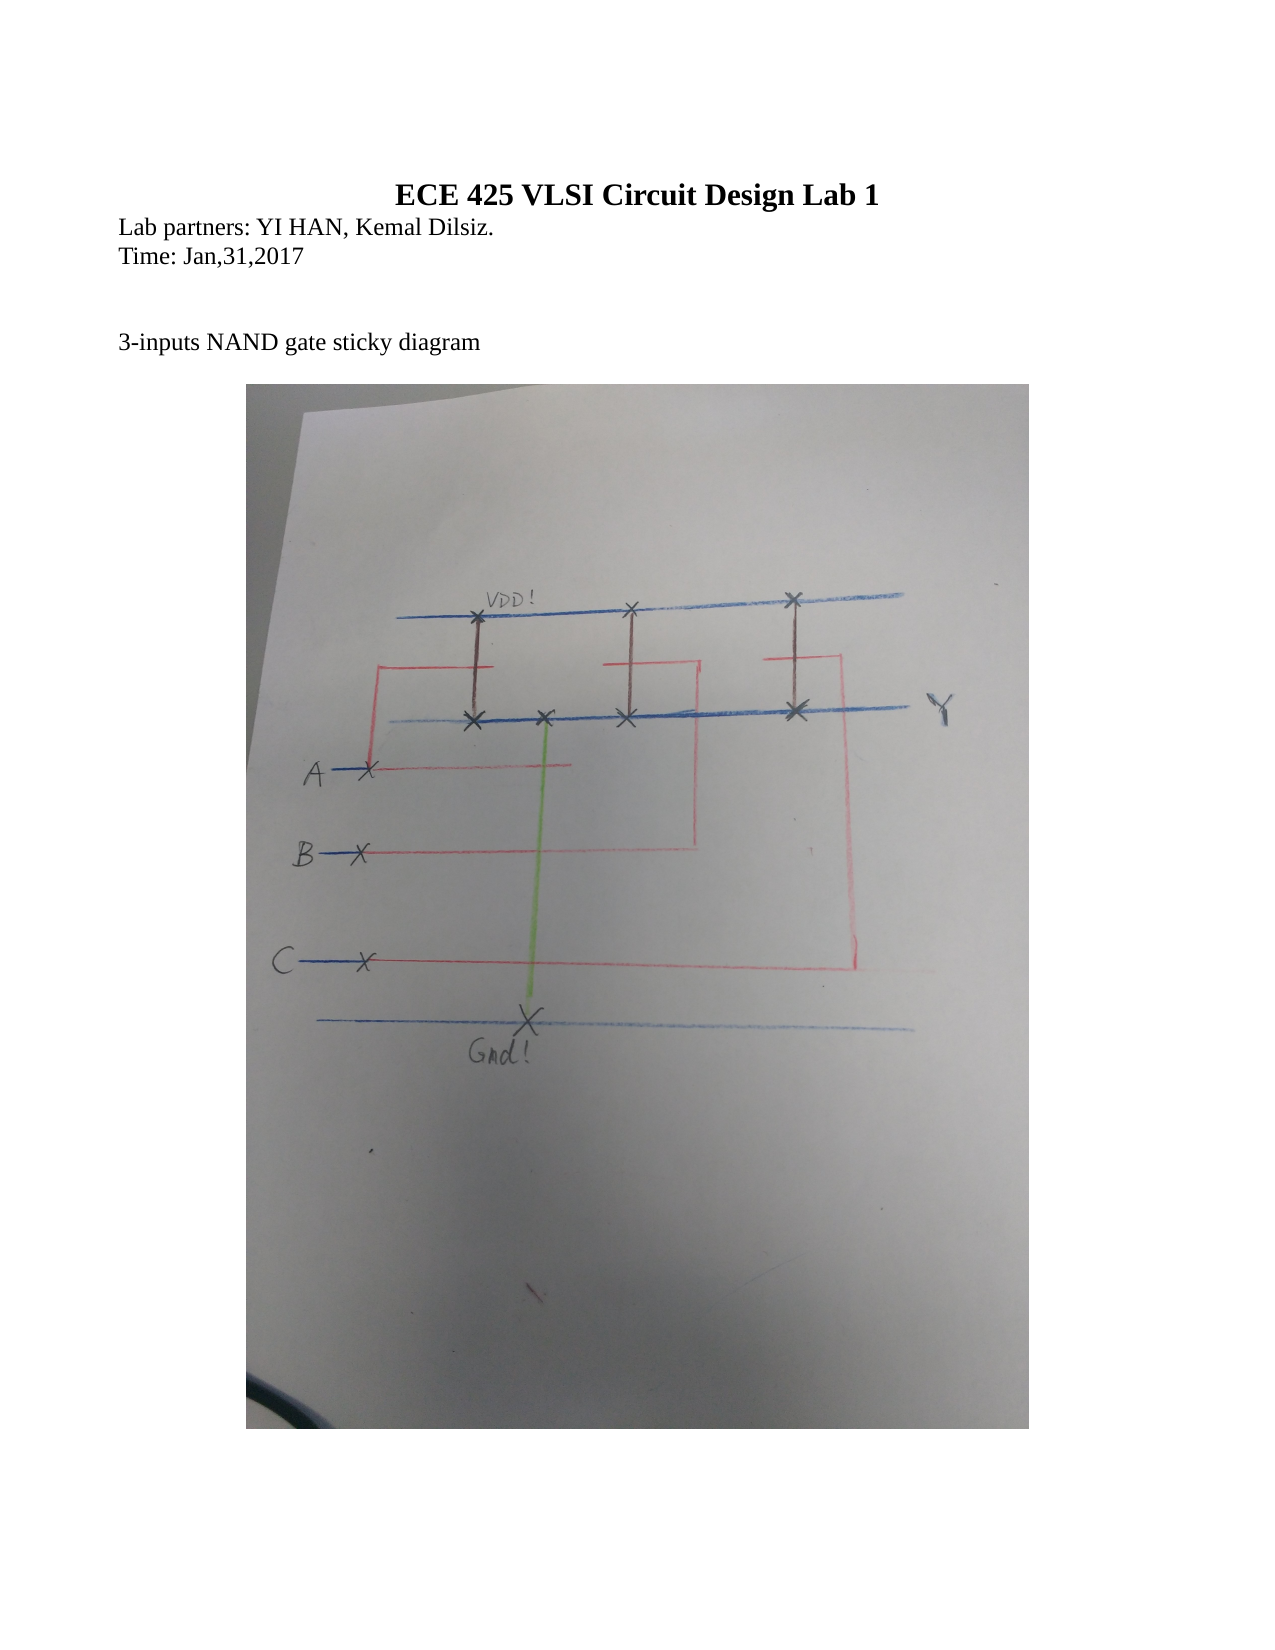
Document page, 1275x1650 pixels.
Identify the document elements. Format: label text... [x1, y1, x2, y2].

picture [246, 384, 1029, 1429]
text Lab partners: YI HAN, Kemal Dilsiz. [118, 212, 1157, 241]
text Time: Jan,31,2017 [118, 241, 1157, 270]
text ECE 425 VLSI Circuit Design Lab 1 [118, 176, 1157, 212]
text 3-inputs NAND gate sticky diagram [118, 327, 1157, 356]
